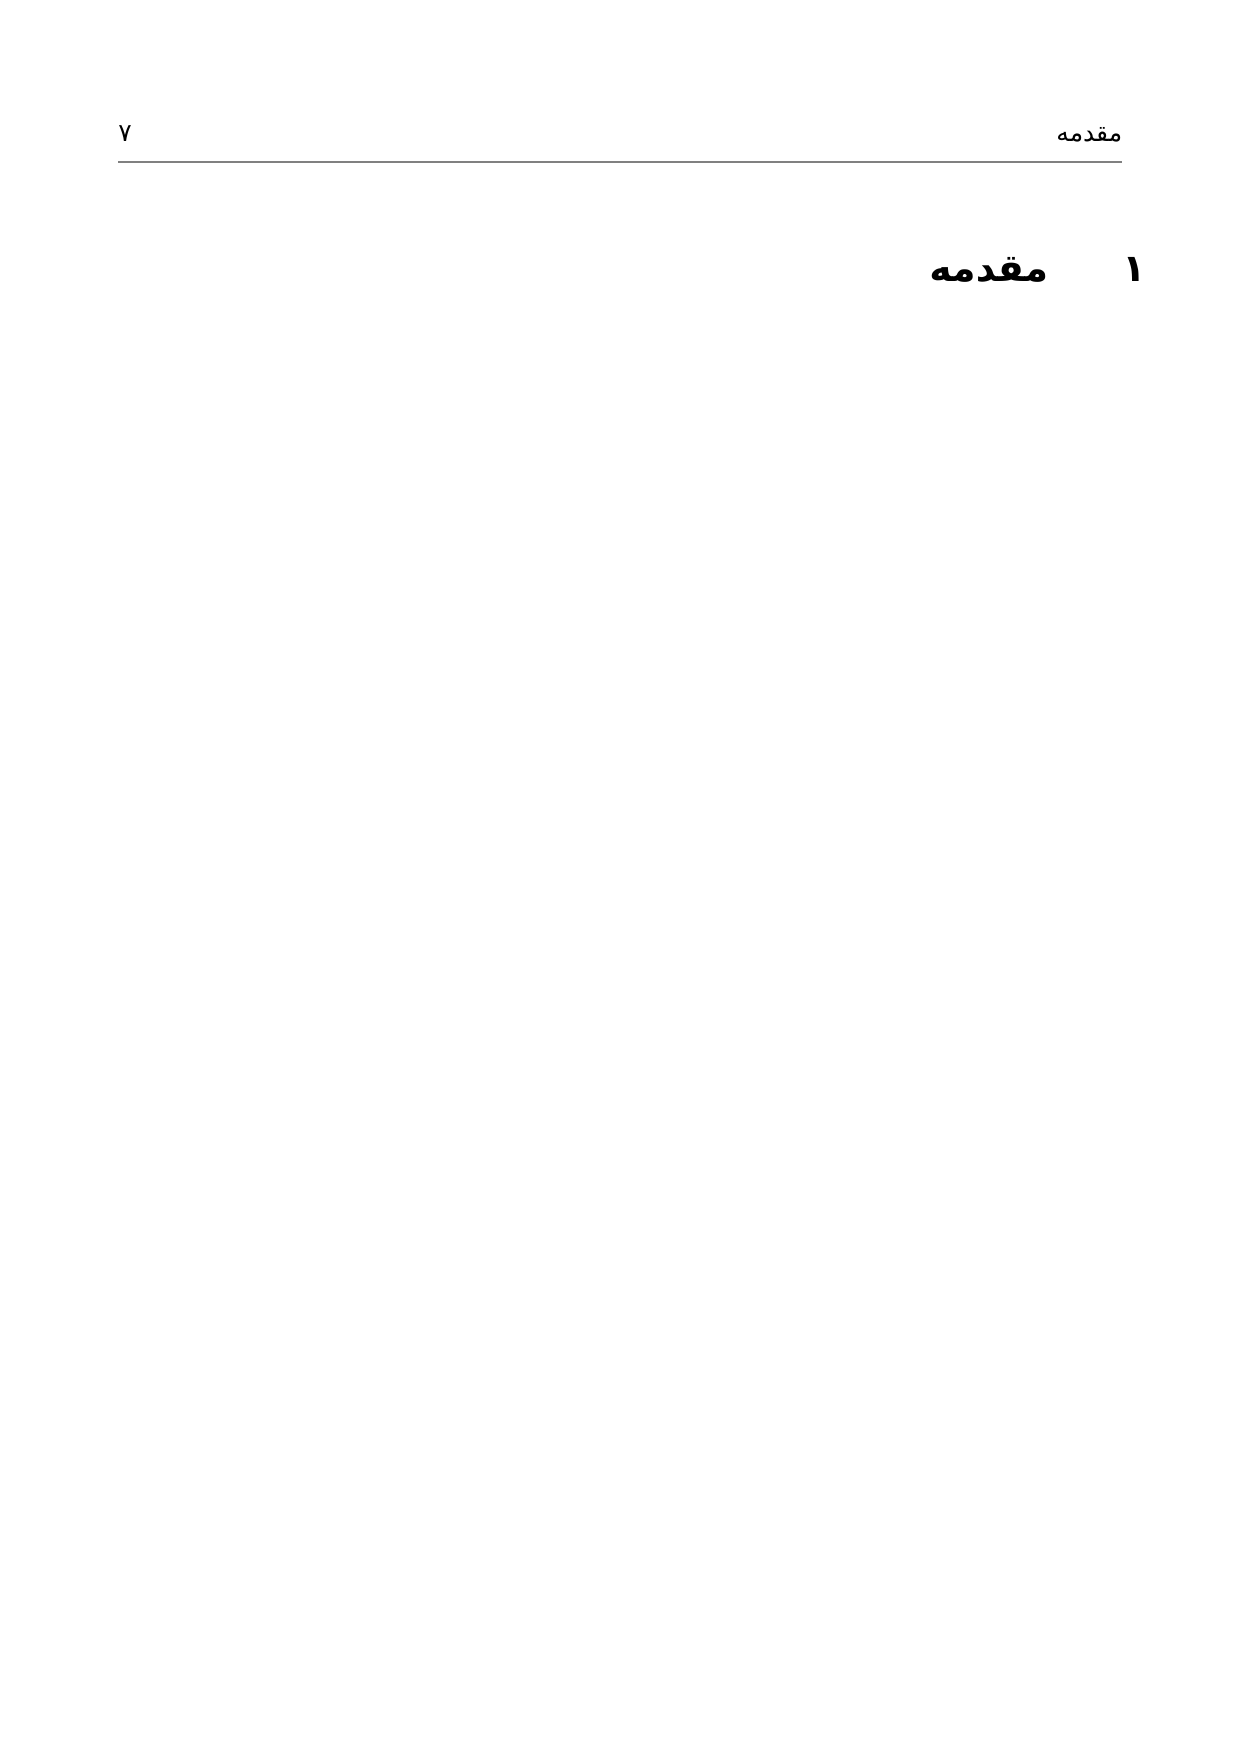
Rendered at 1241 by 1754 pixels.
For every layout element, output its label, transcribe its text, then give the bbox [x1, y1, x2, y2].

subtitle مقدمه [118, 246, 1122, 290]
